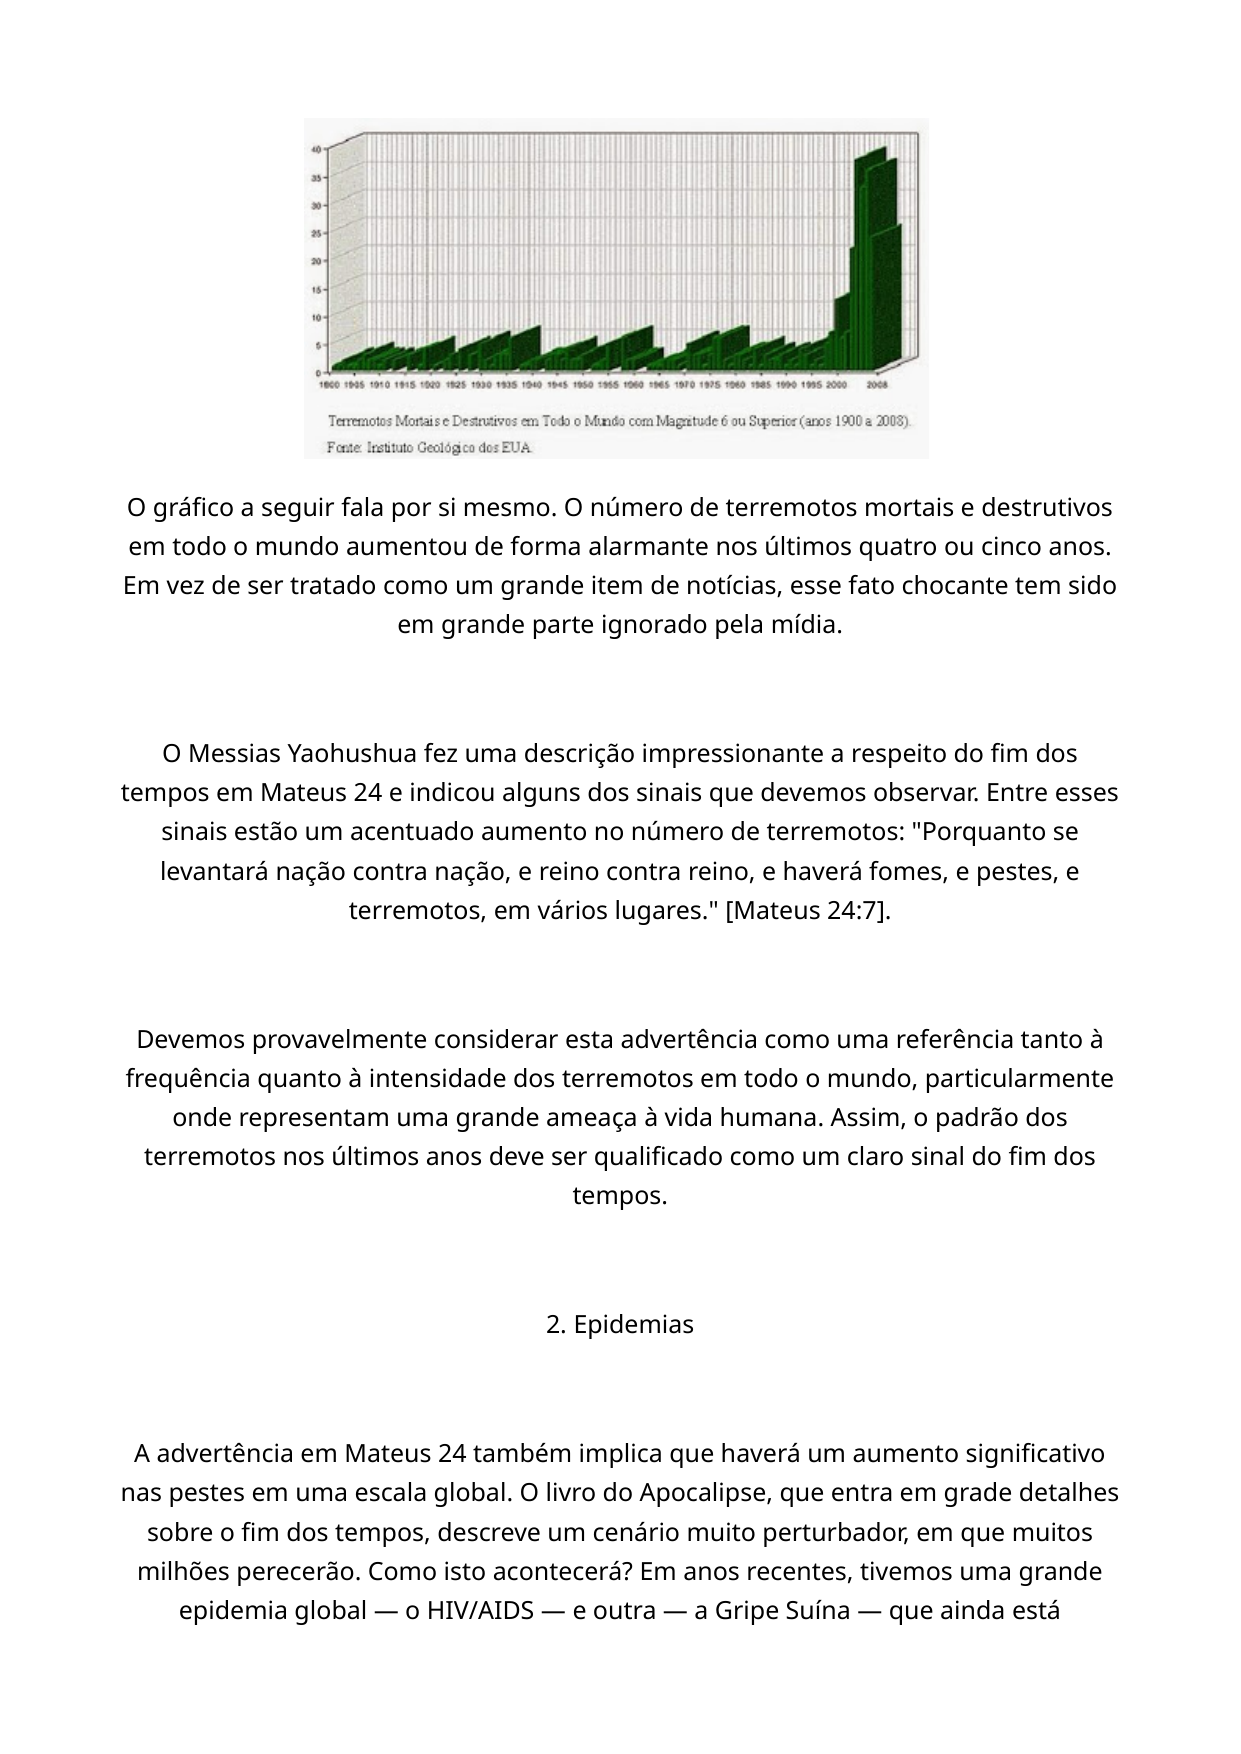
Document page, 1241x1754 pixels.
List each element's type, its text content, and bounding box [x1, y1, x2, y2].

picture [304, 118, 930, 459]
text 2. Epidemias [118, 1307, 1122, 1341]
text O gráfico a seguir fala por si mesmo. O número de terremotos mortais e destrutivos em todo o mundo aumentou de forma alarmante nos últimos quatro ou cinco anos. Em vez de ser tratado como um grande item de notícias, esse fato chocante tem sido em grande parte ignorado pela mídia. [118, 489, 1122, 641]
text A advertência em Mateus 24 também implica que haverá um aumento significativo nas pestes em uma escala global. O livro do Apocalipse, que entra em grade detalhes sobre o fim dos tempos, descreve um cenário muito perturbador, em que muitos milhões perecerão. Como isto acontecerá? Em anos recentes, tivemos uma grande epidemia global — o HIV/AIDS — e outra — a Gripe Suína — que ainda está [118, 1436, 1122, 1627]
text O Messias Yaohushua fez uma descrição impressionante a respeito do fim dos tempos em Mateus 24 e indicou alguns dos sinais que devemos observar. Entre esses sinais estão um acentuado aumento no número de terremotos: "Porquanto se levantará nação contra nação, e reino contra reino, e haverá fomes, e pestes, e terremotos, em vários lugares." [Mateus 24:7]. [118, 736, 1122, 926]
text Devemos provavelmente considerar esta advertência como uma referência tanto à frequência quanto à intensidade dos terremotos em todo o mundo, particularmente onde representam uma grande ameaça à vida humana. Assim, o padrão dos terremotos nos últimos anos deve ser qualificado como um claro sinal do fim dos tempos. [118, 1021, 1122, 1212]
